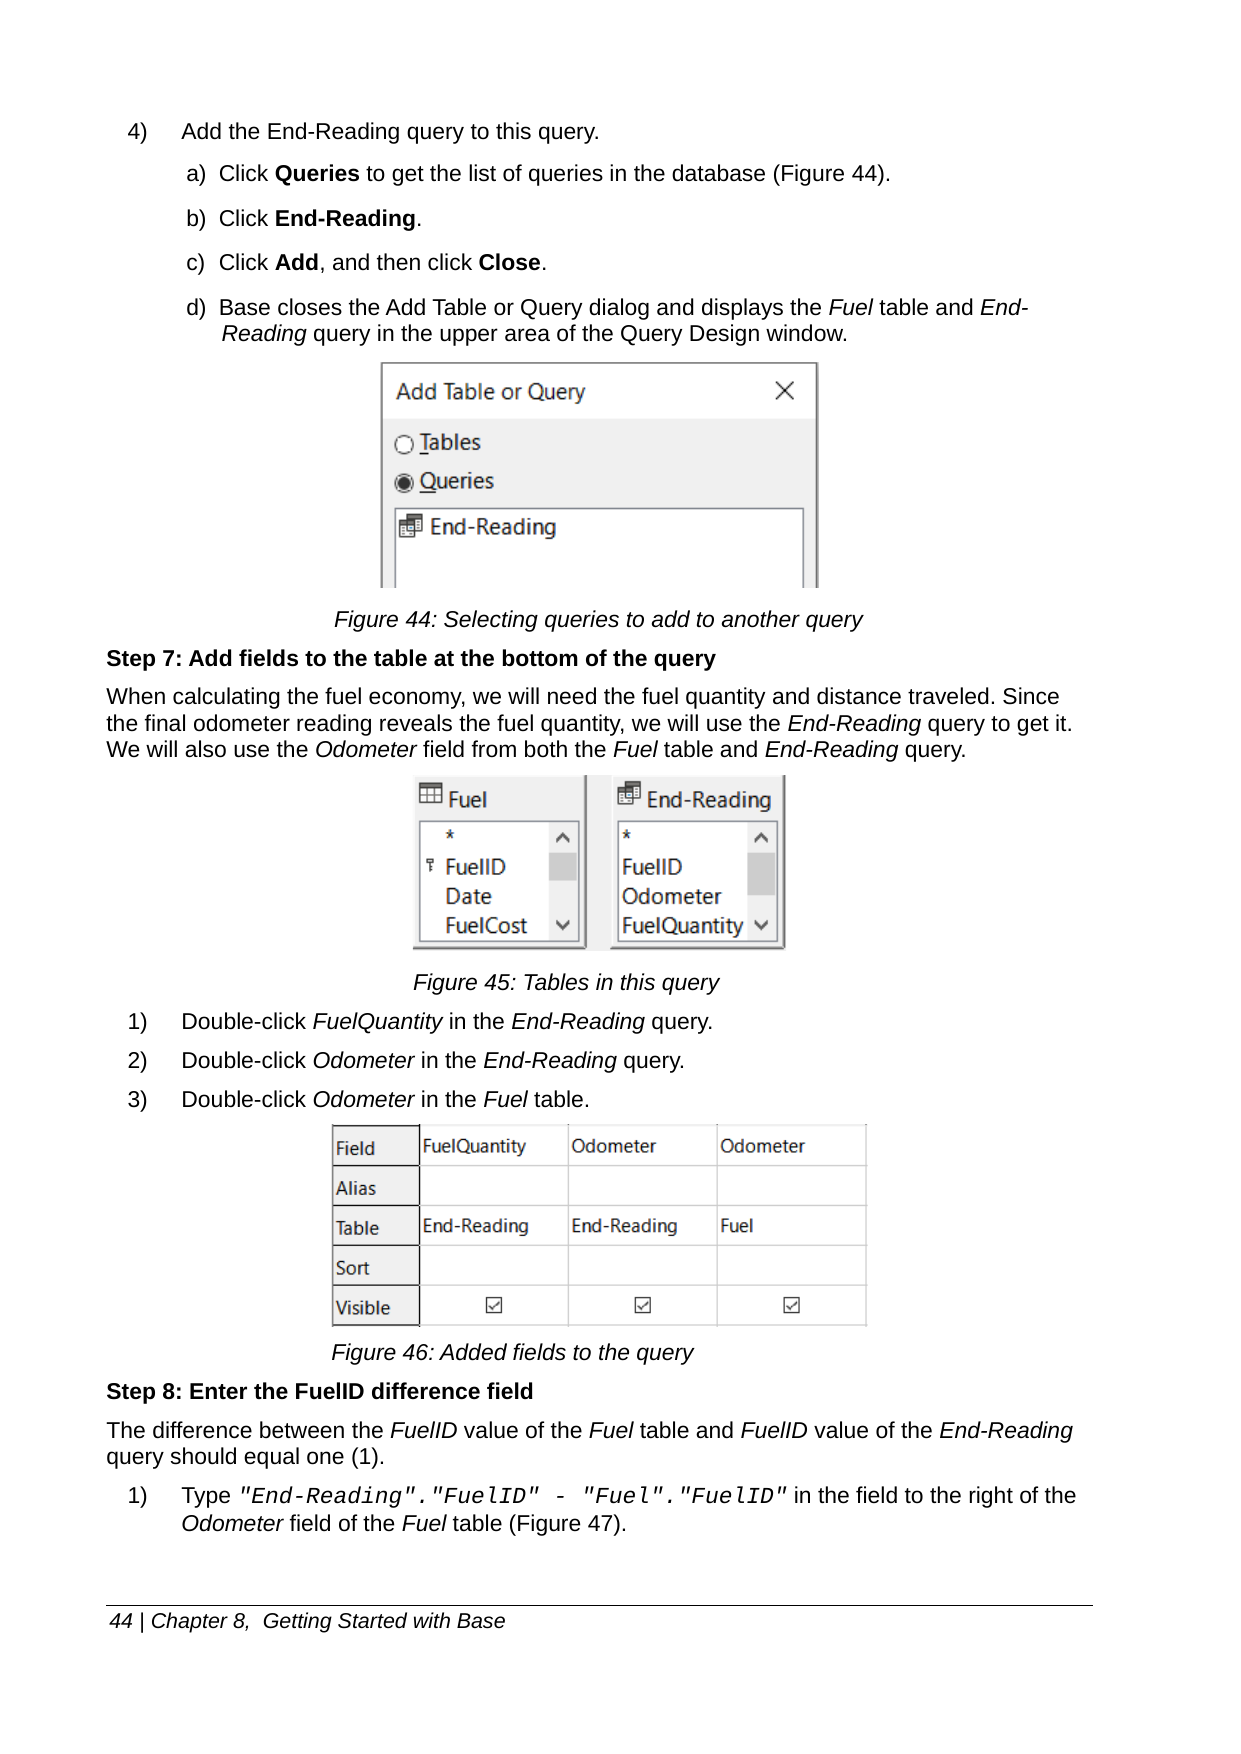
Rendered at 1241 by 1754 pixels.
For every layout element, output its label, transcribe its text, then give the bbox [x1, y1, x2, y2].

picture [380, 362, 819, 588]
text When calculating the fuel economy, we will need the fuel quantity and distance traveled. Since the final odometer reading reveals the fuel quantity, we will use the End-Reading query to get it. We will also use the Odometer field from both the Fuel table and End-Reading query. [106, 683, 1093, 762]
picture [412, 775, 787, 951]
list Double-click Odometer in the End-Reading query. [148, 1047, 1093, 1073]
text Figure 45: Tables in this query [413, 969, 786, 995]
text Step 7: Add fields to the table at the bottom of the query [106, 644, 1093, 671]
list Base closes the Add Table or Query dialog and displays the Fuel table and End-Reading query in the upper area of the Query Design window. [183, 291, 1093, 349]
list Click Queries to get the list of queries in the database (Figure 44). [183, 157, 1093, 189]
text The difference between the FuelID value of the Fuel table and FuelID value of the End-Reading query should equal one (1). [106, 1417, 1093, 1469]
list Click End-Reading. [183, 202, 1093, 234]
list Type "End-Reading"."FuelID" - "Fuel"."FuelID" in the field to the right of the Odometer field of the Fuel table (Figure 47). [148, 1482, 1093, 1536]
text Figure 44: Selecting queries to add to another query [334, 606, 865, 632]
picture [331, 1124, 868, 1327]
text Figure 46: Added fields to the query [331, 1339, 868, 1365]
list Click Add, and then click Close. [183, 246, 1093, 278]
list Double-click Odometer in the Fuel table. [148, 1086, 1093, 1112]
list Double-click FuelQuantity in the End-Reading query. [148, 1008, 1093, 1034]
list Add the End-Reading query to this query. [148, 118, 1093, 144]
text Step 8: Enter the FuelID difference field [106, 1378, 1093, 1404]
